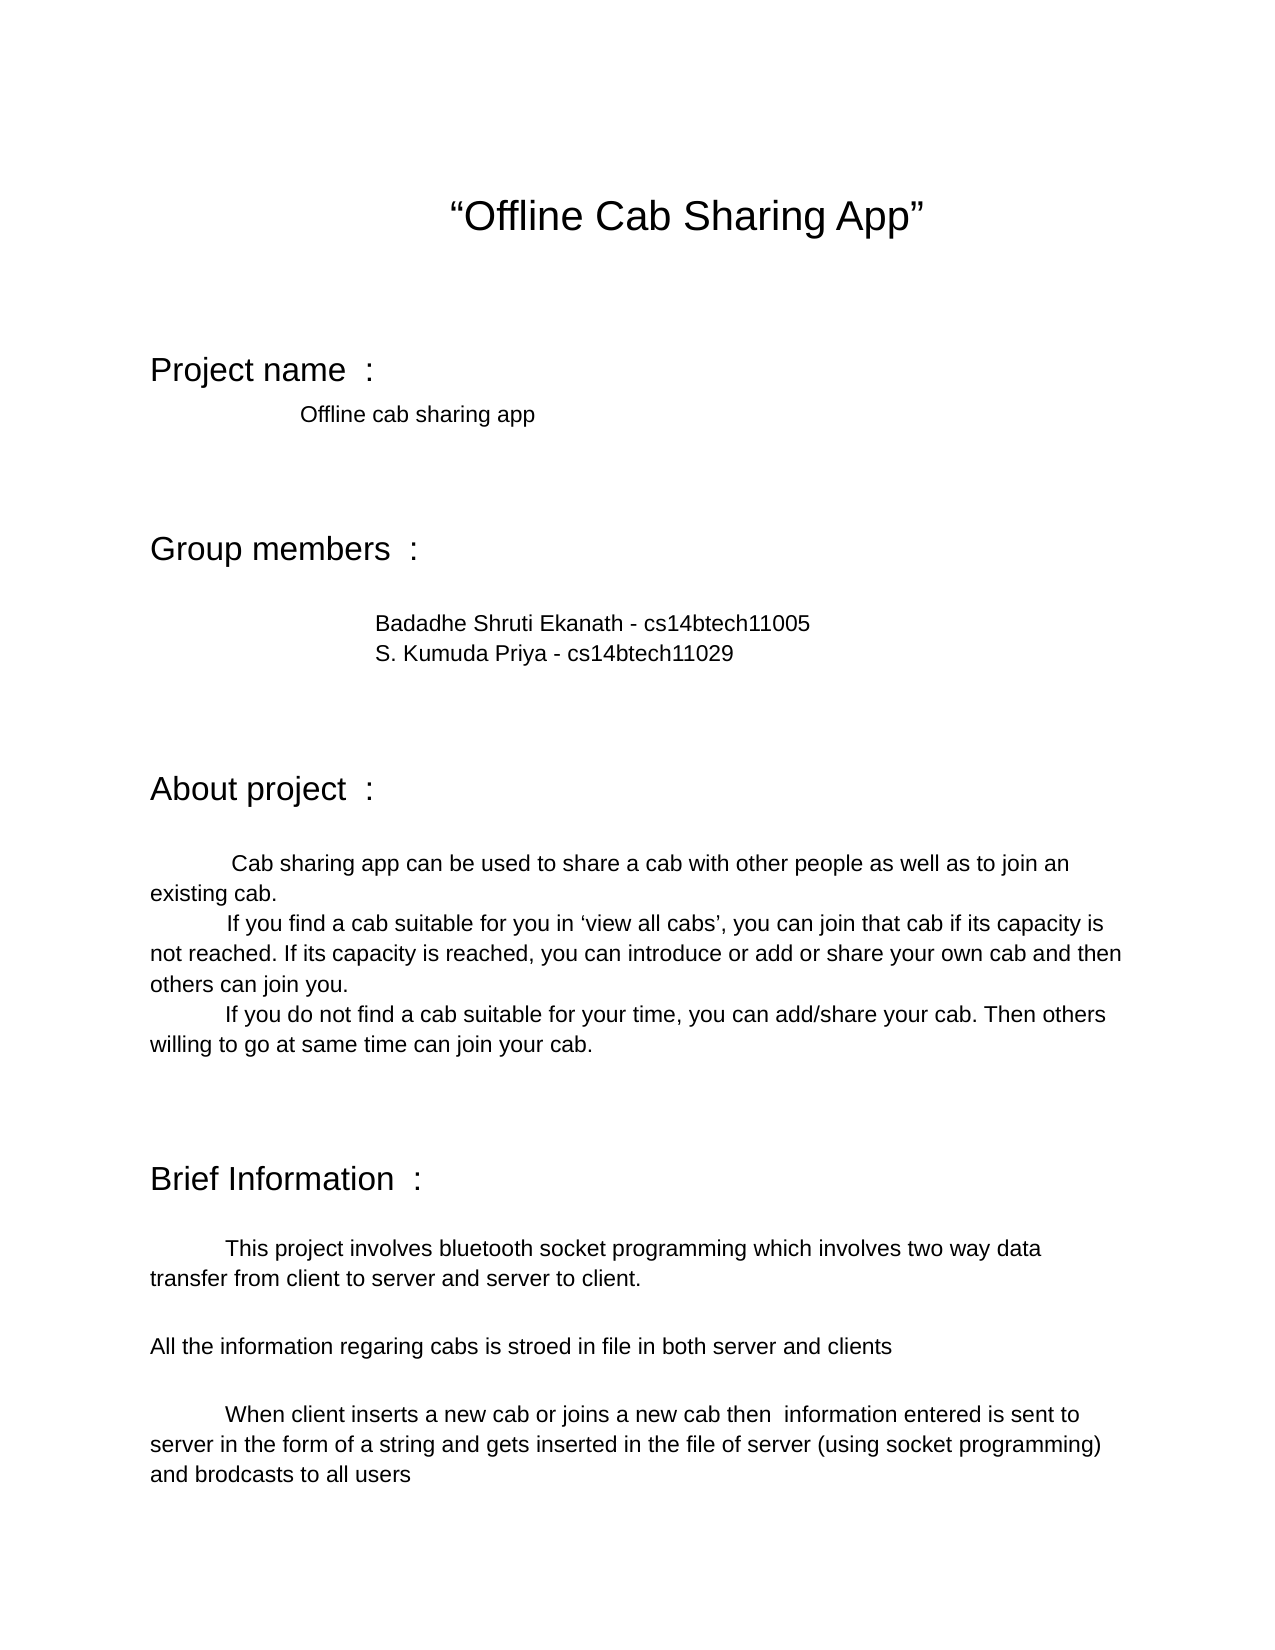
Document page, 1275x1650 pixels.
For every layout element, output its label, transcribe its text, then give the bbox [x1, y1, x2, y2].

text If you find a cab suitable for you in ‘view all cabs’, you can join that cab if its capacity is not reached. If its capacity is reached, you can introduce or add or share your own cab and then others can join you. [150, 910, 1125, 997]
text All the information regaring cabs is stroed in file in both server and clients [150, 1333, 1125, 1359]
text If you do not find a cab suitable for your time, you can add/share your cab. Then others willing to go at same time can join your cab. [150, 1001, 1125, 1057]
subtitle About project : [150, 768, 1125, 807]
text S. Kumuda Priya - cs14btech11029 [150, 640, 1125, 667]
text This project involves bluetooth socket programming which involves two way data transfer from client to server and server to client. [150, 1235, 1125, 1292]
subtitle “Offline Cab Sharing App” [375, 192, 1125, 239]
subtitle Project name : [150, 350, 1125, 388]
text When client inserts a new cab or joins a new cab then information entered is sent to server in the form of a string and gets inserted in the file of server (using socket programming) and brodcasts to all users [150, 1401, 1125, 1487]
text Badadhe Shruti Ekanath - cs14btech11005 [150, 610, 1125, 637]
text Cab sharing app can be used to share a cab with other people as well as to join an existing cab. [150, 850, 1125, 906]
text Offline cab sharing app [225, 401, 1125, 427]
subtitle Group members : [150, 529, 1125, 567]
subtitle Brief Information : [150, 1159, 1125, 1197]
